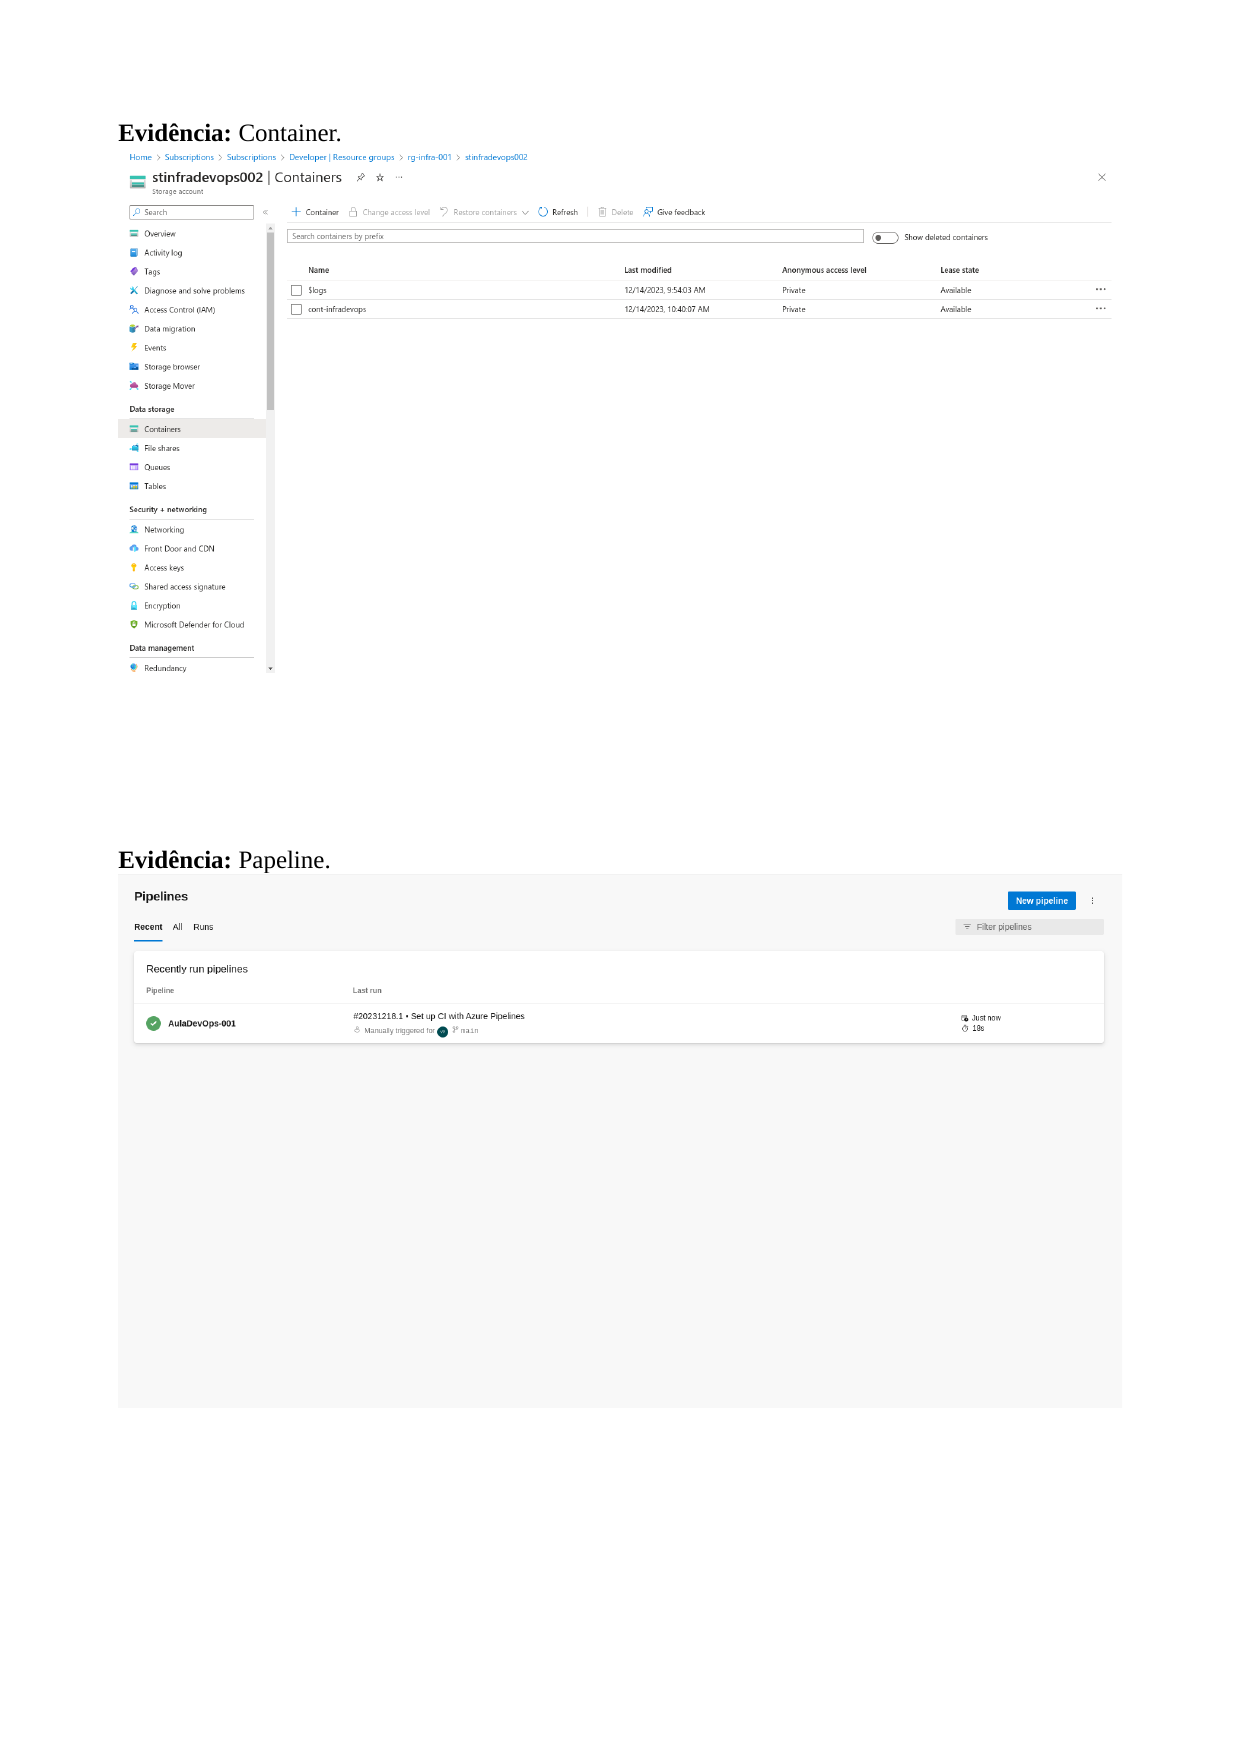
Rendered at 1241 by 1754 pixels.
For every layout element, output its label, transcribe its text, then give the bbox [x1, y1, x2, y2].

picture [118, 146, 1123, 673]
text Evidência: Container. [118, 118, 1122, 146]
text Evidência: Papeline. [118, 845, 1122, 873]
picture [118, 873, 1123, 1408]
